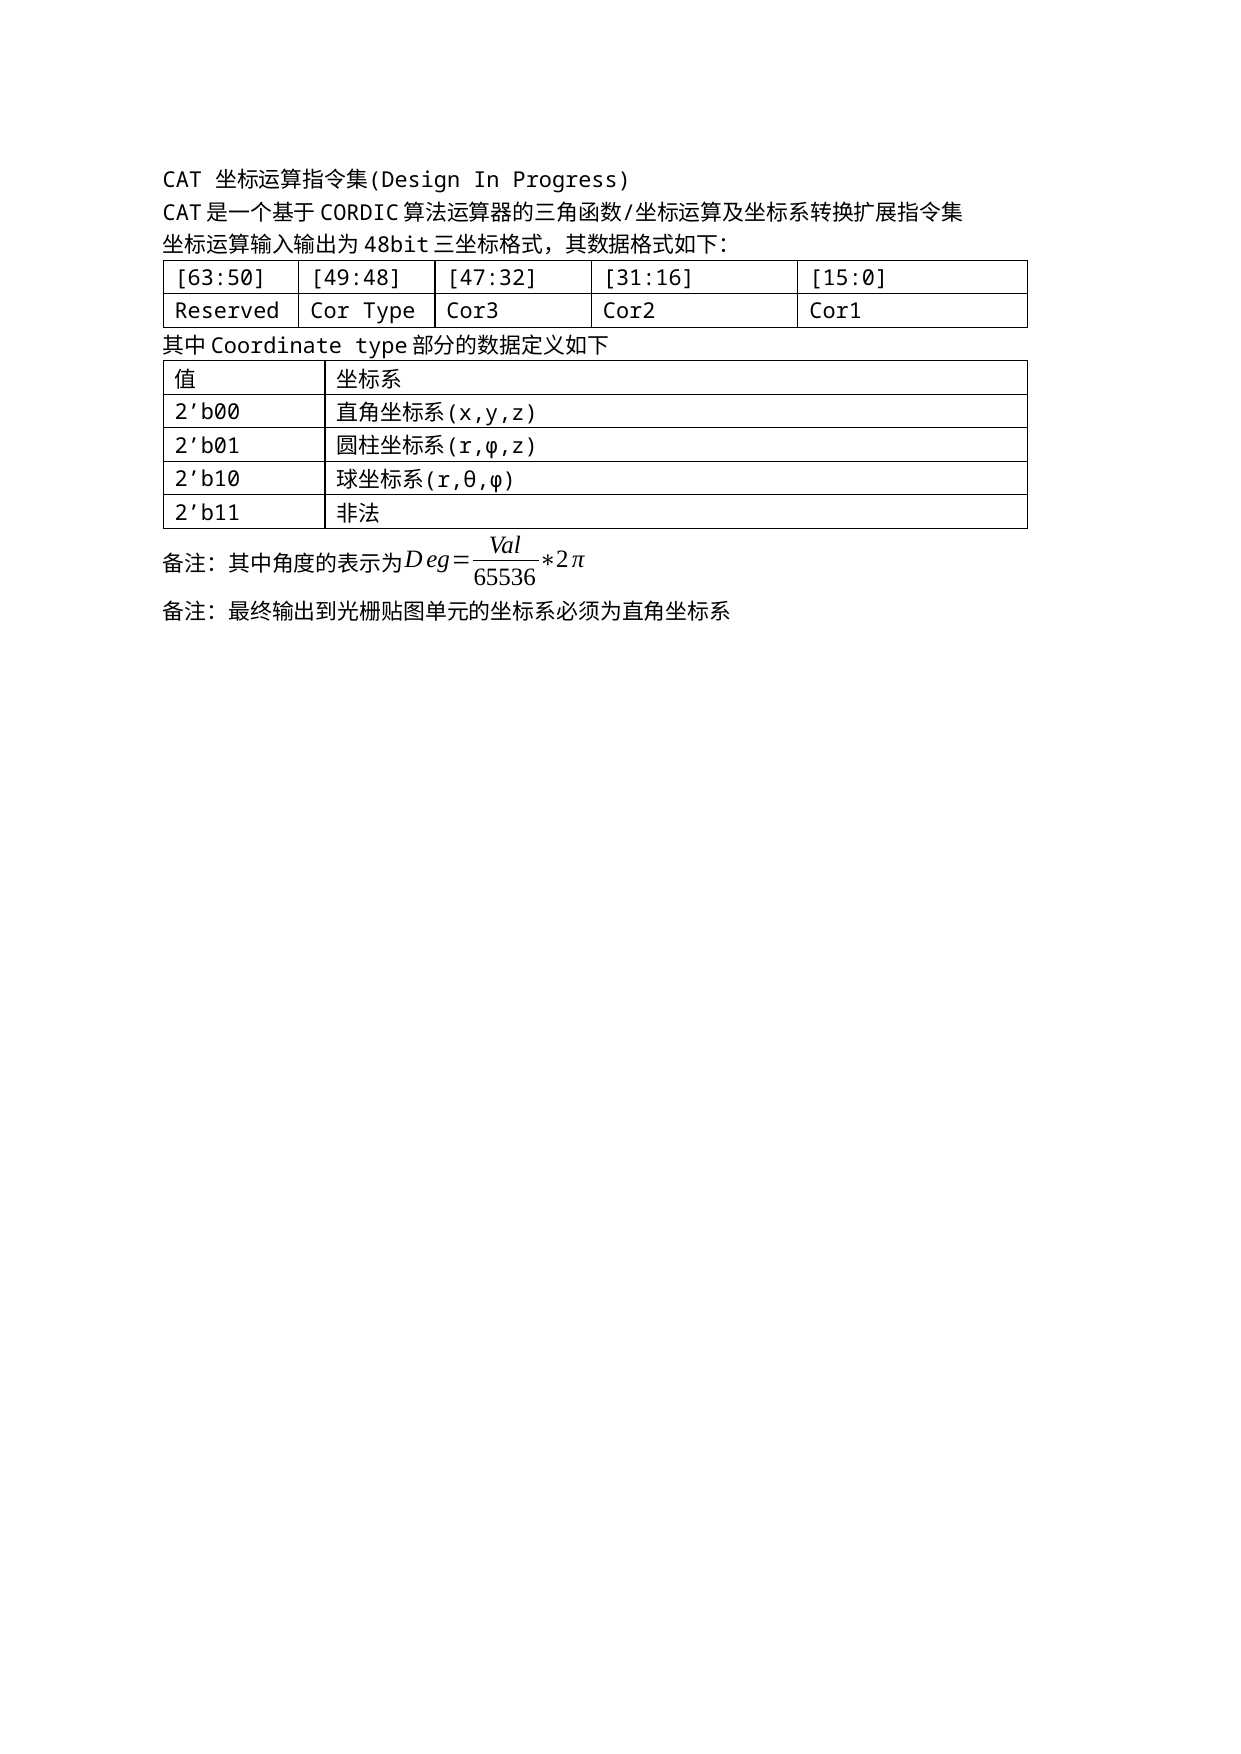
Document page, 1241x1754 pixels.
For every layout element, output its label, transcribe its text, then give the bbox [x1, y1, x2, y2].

table_cell Cor1 [798, 294, 1027, 327]
table_cell 2’b10 [164, 462, 324, 494]
text CAT 坐标运算指令集(Design In Progress) [162, 162, 1085, 194]
table_cell 2’b00 [164, 395, 324, 427]
table_cell Reserved [164, 294, 298, 327]
table_header [49:48] [299, 261, 434, 293]
table_header 坐标系 [326, 361, 1027, 394]
table_cell 非法 [326, 495, 1027, 528]
table_header [31:16] [592, 261, 797, 293]
table_cell Cor3 [436, 294, 591, 327]
table_cell 2’b01 [164, 428, 324, 461]
text 备注：其中角度的表示为 [162, 529, 1085, 594]
text 其中Coordinate type部分的数据定义如下 [162, 328, 1085, 360]
text 备注：最终输出到光栅贴图单元的坐标系必须为直角坐标系 [162, 594, 1085, 626]
table_cell 球坐标系(r,θ,φ) [326, 462, 1027, 494]
table_cell 2’b11 [164, 495, 324, 528]
table_cell 直角坐标系(x,y,z) [326, 395, 1027, 427]
table_header 值 [164, 361, 324, 394]
text 坐标运算输入输出为48bit三坐标格式，其数据格式如下： [162, 227, 1085, 259]
table_header [63:50] [164, 261, 298, 293]
table_header [15:0] [798, 261, 1027, 293]
text CAT是一个基于CORDIC算法运算器的三角函数/坐标运算及坐标系转换扩展指令集 [162, 194, 1085, 227]
table_cell Cor Type [299, 294, 434, 327]
table_cell 圆柱坐标系(r,φ,z) [326, 428, 1027, 461]
table_header [47:32] [436, 261, 591, 293]
table_cell Cor2 [592, 294, 797, 327]
